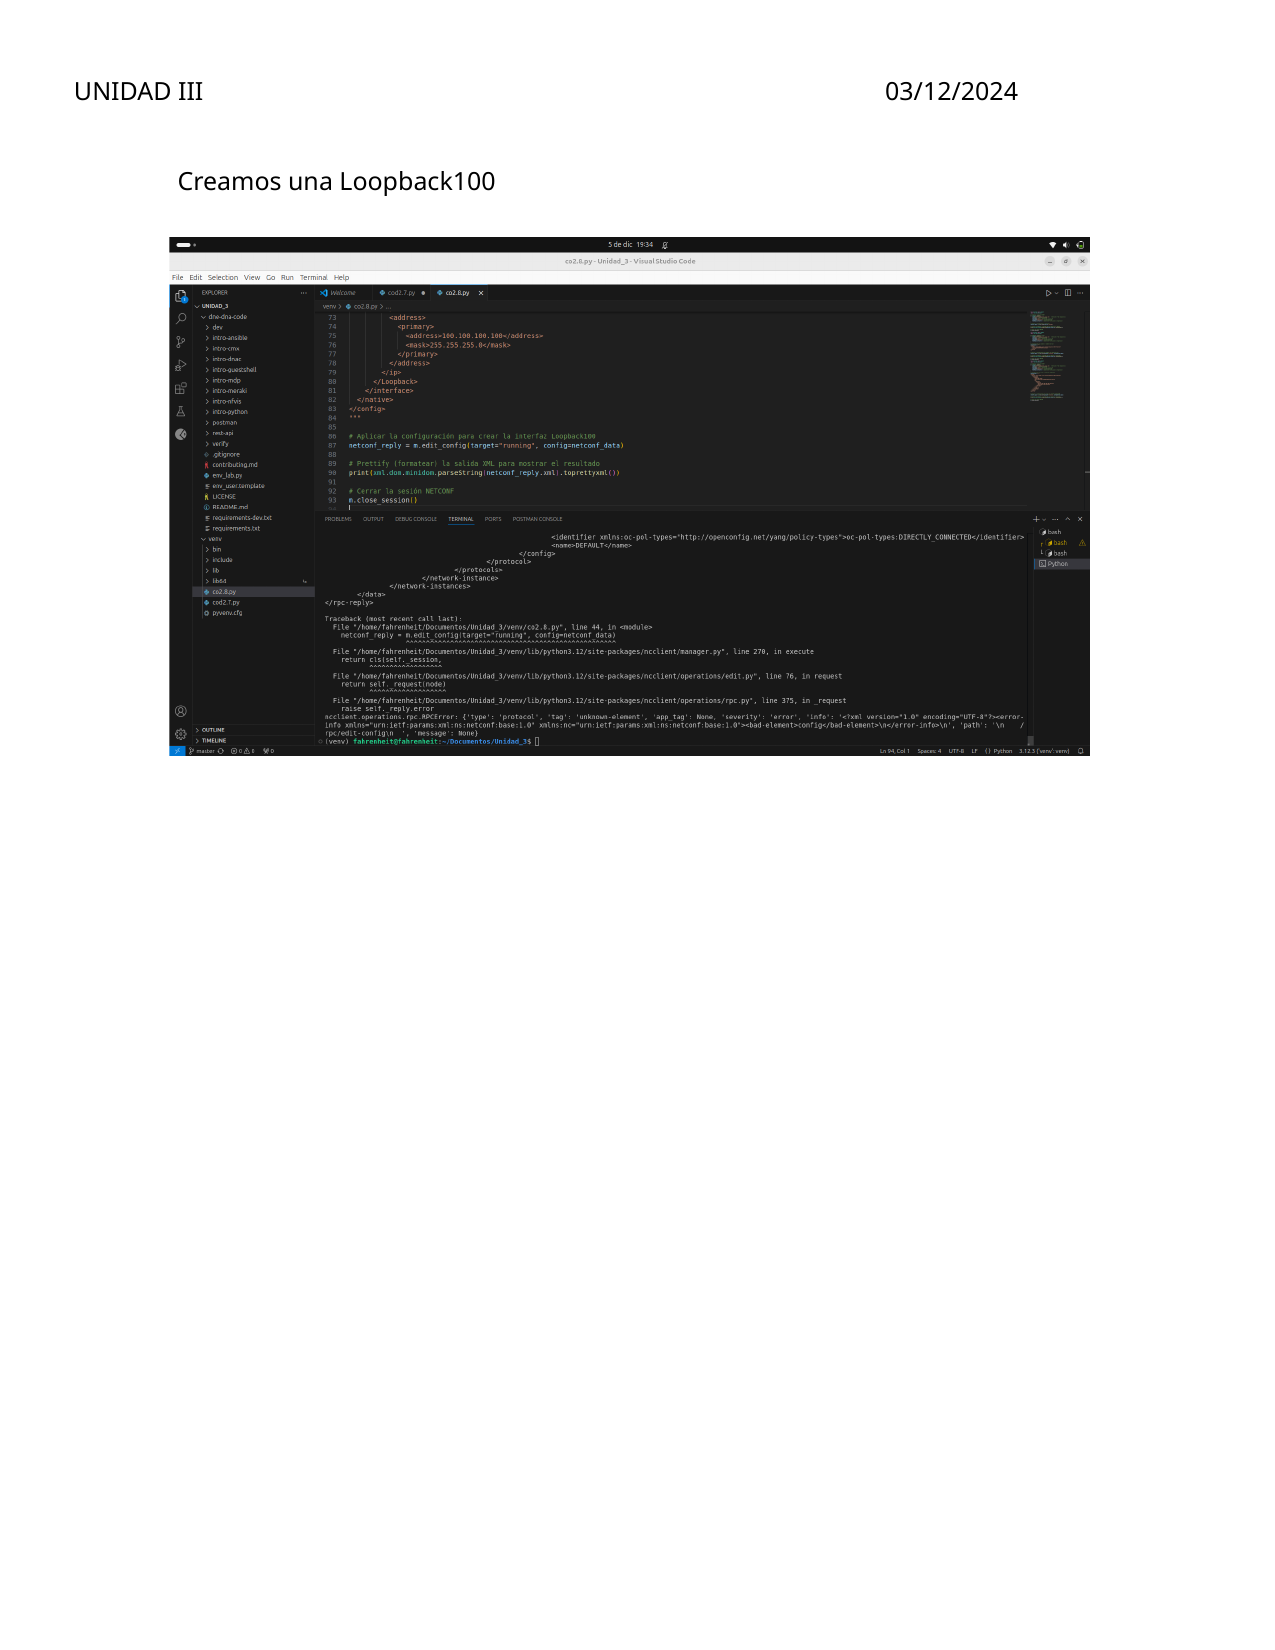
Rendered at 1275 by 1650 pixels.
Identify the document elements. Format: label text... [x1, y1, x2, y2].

text Creamos una Loopback100 [177, 164, 1098, 198]
picture [169, 237, 1090, 756]
